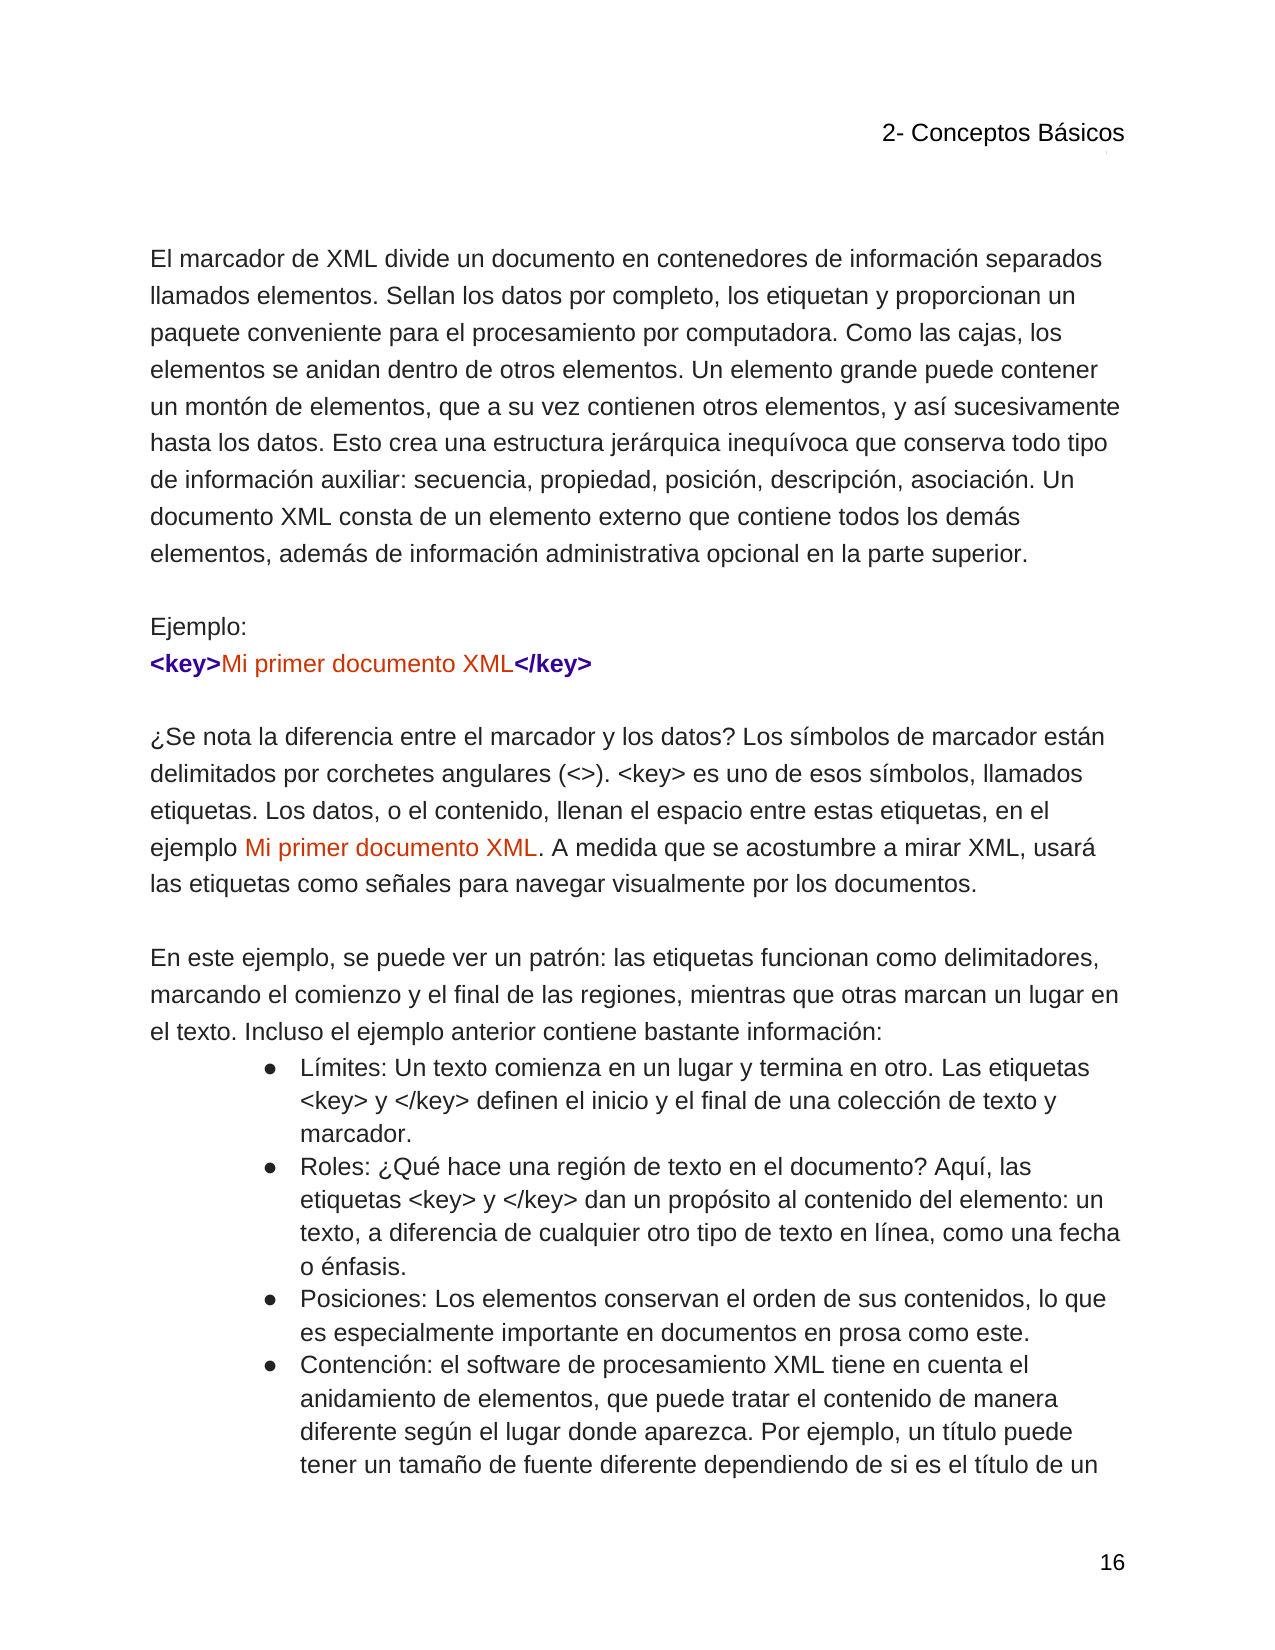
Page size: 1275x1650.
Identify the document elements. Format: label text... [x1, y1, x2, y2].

text En este ejemplo, se puede ver un patrón: las etiquetas funcionan como delimitadores, marcando el comienzo y el final de las regiones, mientras que otras marcan un lugar en el texto. Incluso el ejemplo anterior contiene bastante información: [150, 943, 1125, 1045]
text <key>Mi primer documento XML</key> [150, 649, 1125, 678]
text El marcador de XML divide un documento en contenedores de información separados llamados elementos. Sellan los datos por completo, los etiquetan y proporcionan un paquete conveniente para el procesamiento por computadora. Como las cajas, los elementos se anidan dentro de otros elementos. Un elemento grande puede contener un montón de elementos, que a su vez contienen otros elementos, y así sucesivamente hasta los datos. Esto crea una estructura jerárquica inequívoca que conserva todo tipo de información auxiliar: secuencia, propiedad, posición, descripción, asociación. Un documento XML consta de un elemento externo que contiene todos los demás elementos, además de información administrativa opcional en la parte superior. [150, 244, 1125, 567]
list Posiciones: Los elementos conservan el orden de sus contenidos, lo que es especialmente importante en documentos en prosa como este. [262, 1284, 1125, 1346]
list Contención: el software de procesamiento XML tiene en cuenta el anidamiento de elementos, que puede tratar el contenido de manera diferente según el lugar donde aparezca. Por ejemplo, un título puede tener un tamaño de fuente diferente dependiendo de si es el título de un [262, 1351, 1125, 1478]
list Límites: Un texto comienza en un lugar y termina en otro. Las etiquetas <key> y </key> definen el inicio y el final de una colección de texto y marcador. [262, 1053, 1125, 1148]
text Ejemplo: [150, 612, 1125, 641]
list Roles: ¿Qué hace una región de texto en el documento? Aquí, las etiquetas <key> y </key> dan un propósito al contenido del elemento: un texto, a diferencia de cualquier otro tipo de texto en línea, como una fecha o énfasis. [262, 1152, 1125, 1280]
text ¿Se nota la diferencia entre el marcador y los datos? Los símbolos de marcador están delimitados por corchetes angulares (<>). <key> es uno de esos símbolos, llamados etiquetas. Los datos, o el contenido, llenan el espacio entre estas etiquetas, en el ejemplo Mi primer documento XML. A medida que se acostumbre a mirar XML, usará las etiquetas como señales para navegar visualmente por los documentos. [150, 722, 1125, 898]
